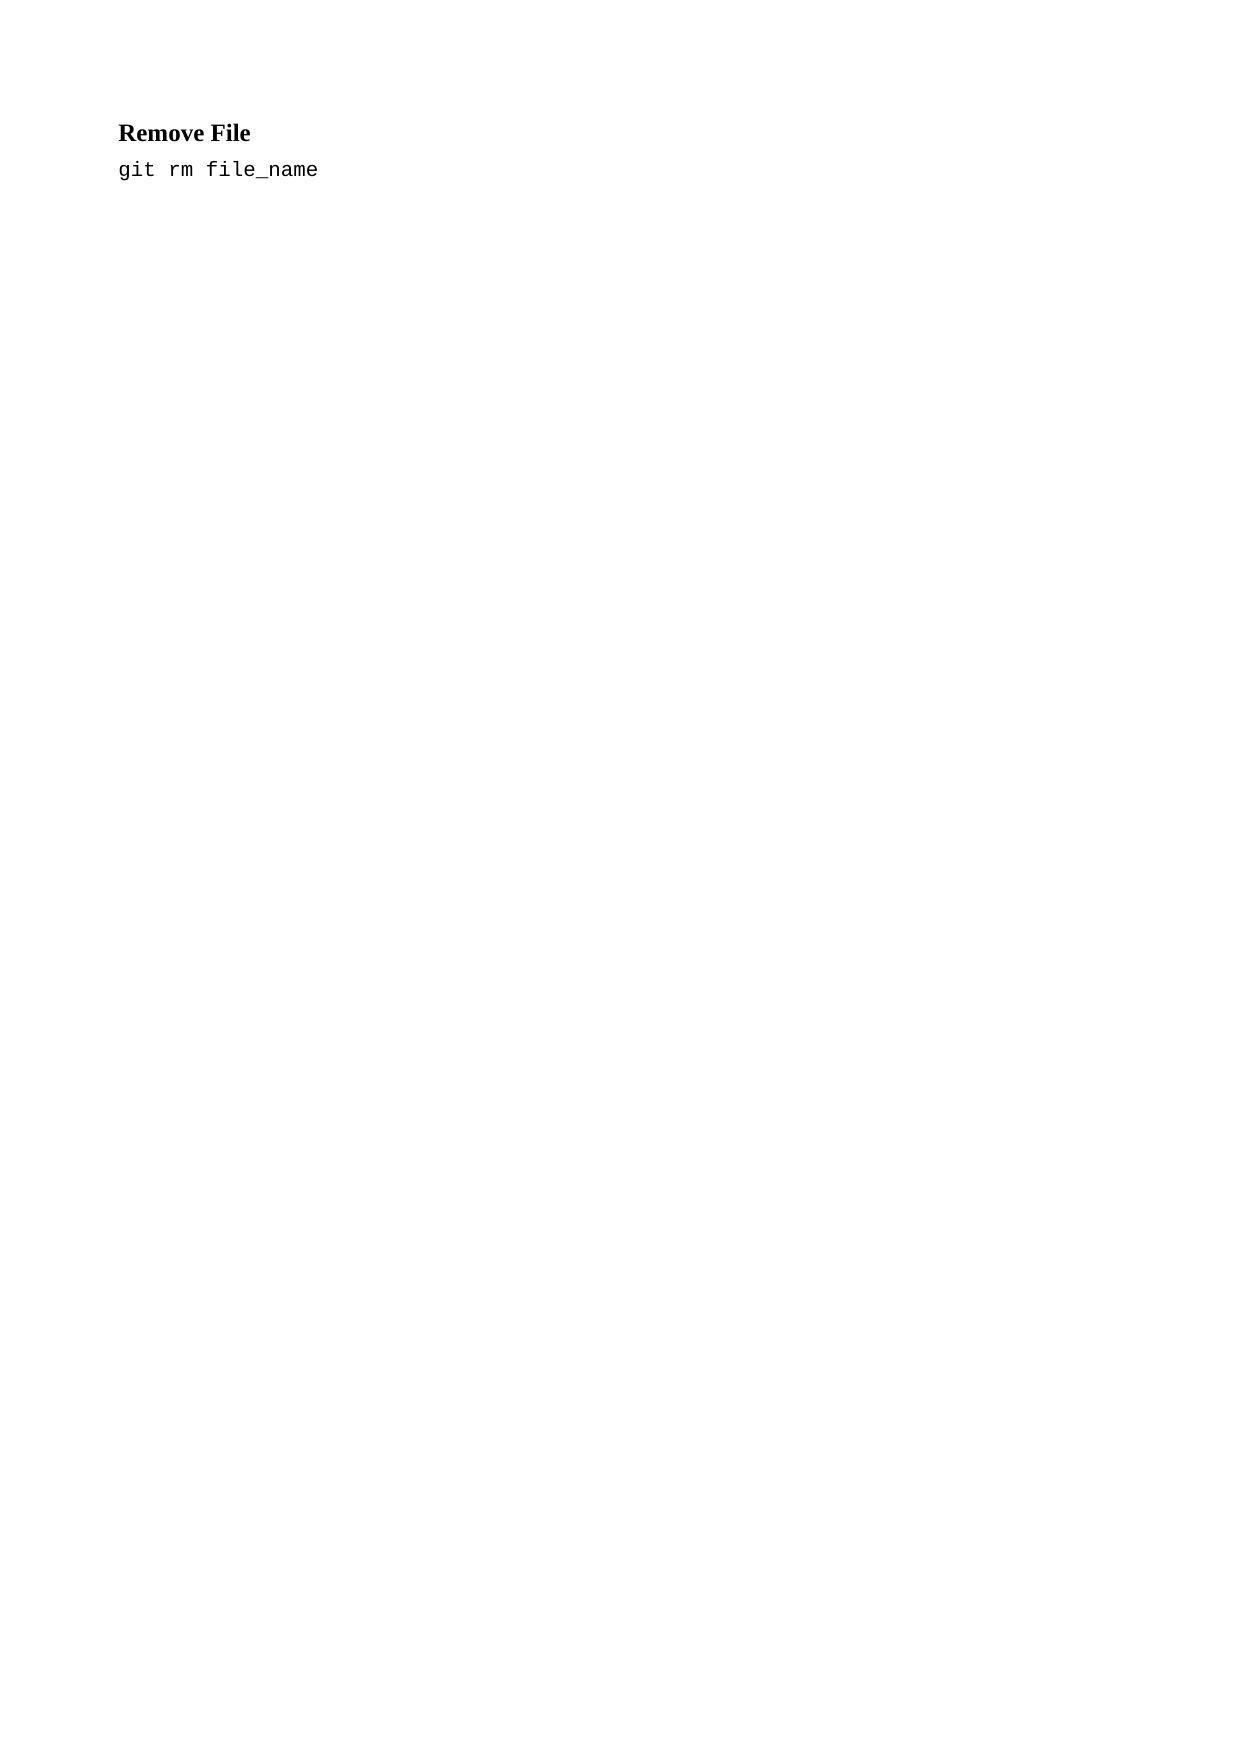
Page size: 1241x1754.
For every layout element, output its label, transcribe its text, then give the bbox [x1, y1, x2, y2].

text git rm file_name [118, 159, 1122, 183]
subtitle Remove File [118, 118, 1122, 147]
